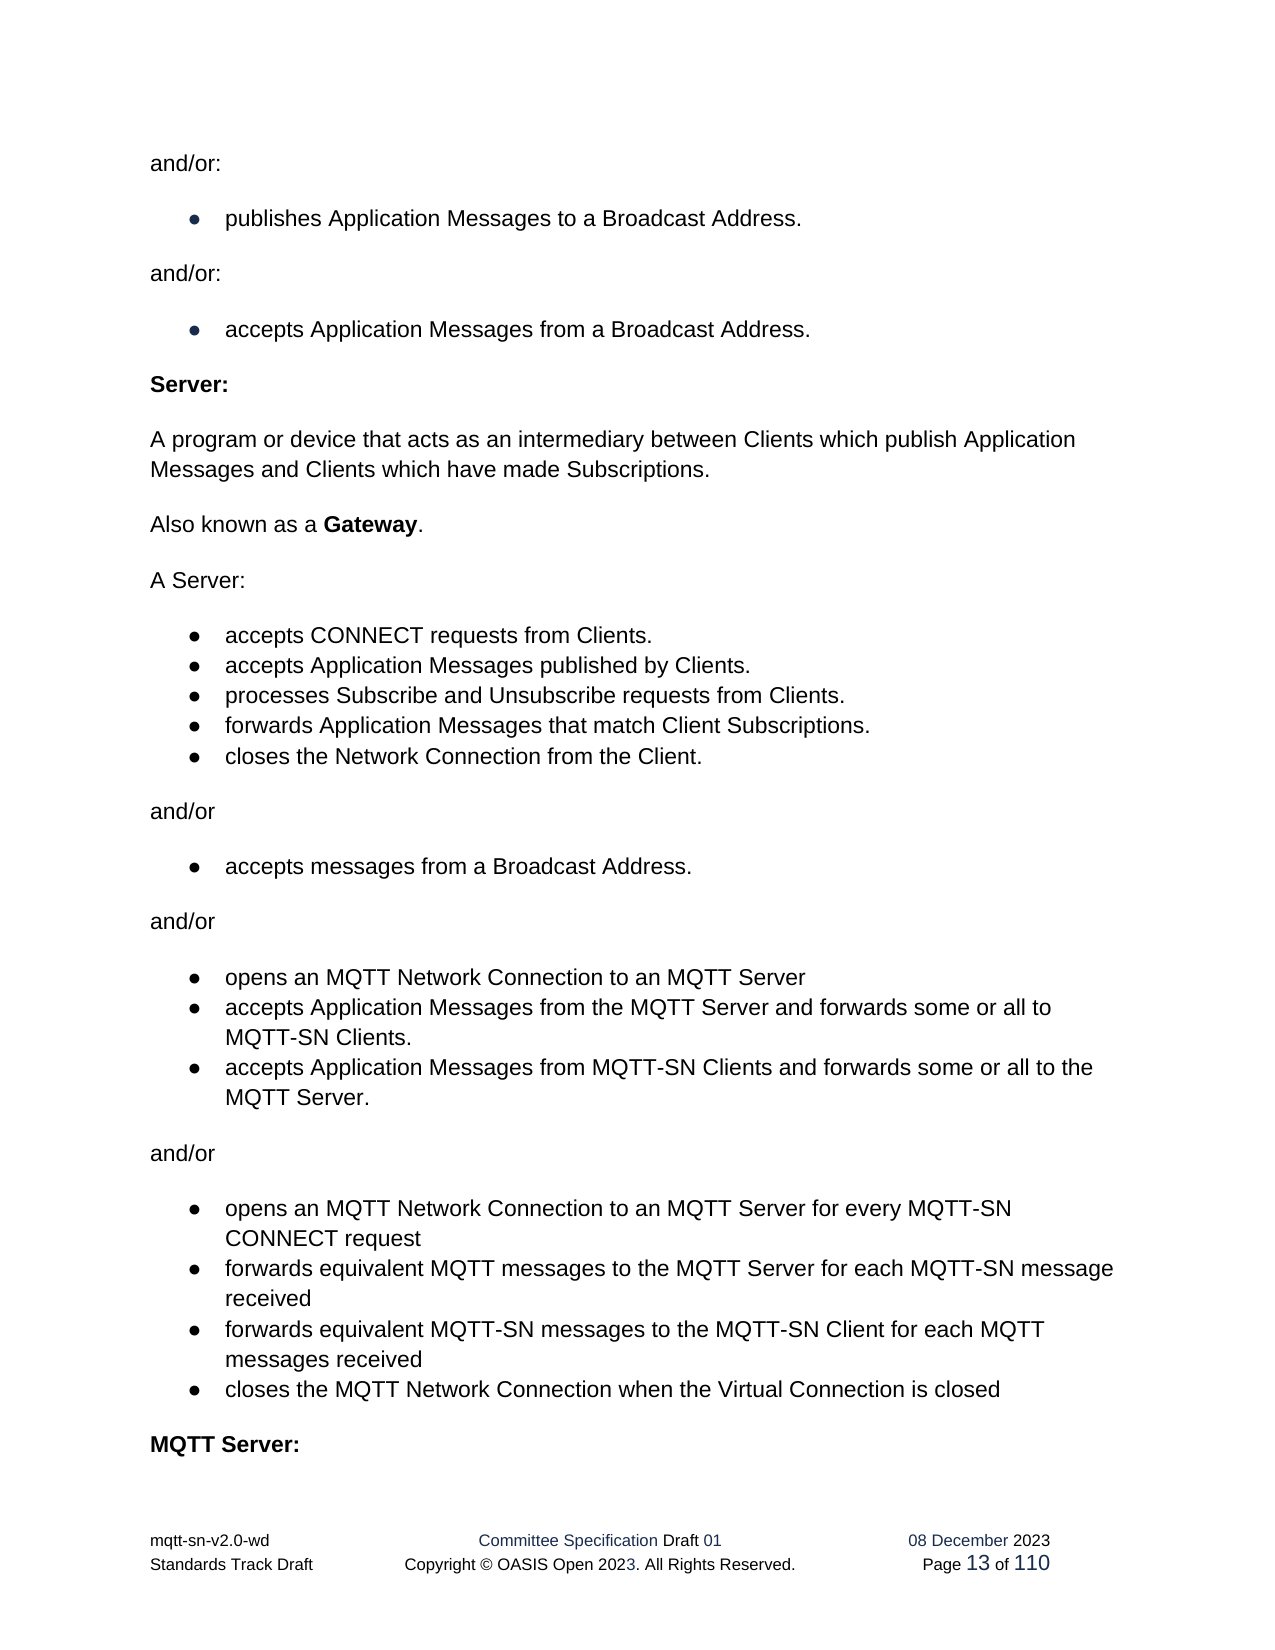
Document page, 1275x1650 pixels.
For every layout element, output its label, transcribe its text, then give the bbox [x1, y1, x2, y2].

text and/or [150, 798, 1125, 824]
text MQTT Server: [150, 1431, 1125, 1458]
list accepts Application Messages published by Clients. [187, 652, 1125, 678]
list forwards equivalent MQTT messages to the MQTT Server for each MQTT-SN message received [187, 1255, 1125, 1312]
text A Server: [150, 567, 1125, 593]
list accepts messages from a Broadcast Address. [187, 853, 1125, 879]
text Server: [150, 371, 1125, 397]
text and/or [150, 1139, 1125, 1166]
list accepts CONNECT requests from Clients. [187, 622, 1125, 648]
text A program or device that acts as an intermediary between Clients which publish Application Messages and Clients which have made Subscriptions. [150, 426, 1125, 483]
list processes Subscribe and Unsubscribe requests from Clients. [187, 682, 1125, 709]
list accepts Application Messages from a Broadcast Address. [187, 316, 1125, 342]
text and/or [150, 908, 1125, 935]
list closes the Network Connection from the Client. [187, 743, 1125, 769]
list opens an MQTT Network Connection to an MQTT Server for every MQTT-SN CONNECT request [187, 1195, 1125, 1251]
list closes the MQTT Network Connection when the Virtual Connection is closed [187, 1376, 1125, 1402]
list forwards Application Messages that match Client Subscriptions. [187, 712, 1125, 739]
list forwards equivalent MQTT-SN messages to the MQTT-SN Client for each MQTT messages received [187, 1316, 1125, 1372]
list accepts Application Messages from MQTT-SN Clients and forwards some or all to the MQTT Server. [187, 1054, 1125, 1111]
list publishes Application Messages to a Broadcast Address. [187, 205, 1125, 232]
text and/or: [150, 260, 1125, 287]
text and/or: [150, 150, 1125, 176]
list accepts Application Messages from the MQTT Server and forwards some or all to MQTT-SN Clients. [187, 994, 1125, 1050]
list opens an MQTT Network Connection to an MQTT Server [187, 963, 1125, 990]
text Also known as a Gateway. [150, 511, 1125, 538]
